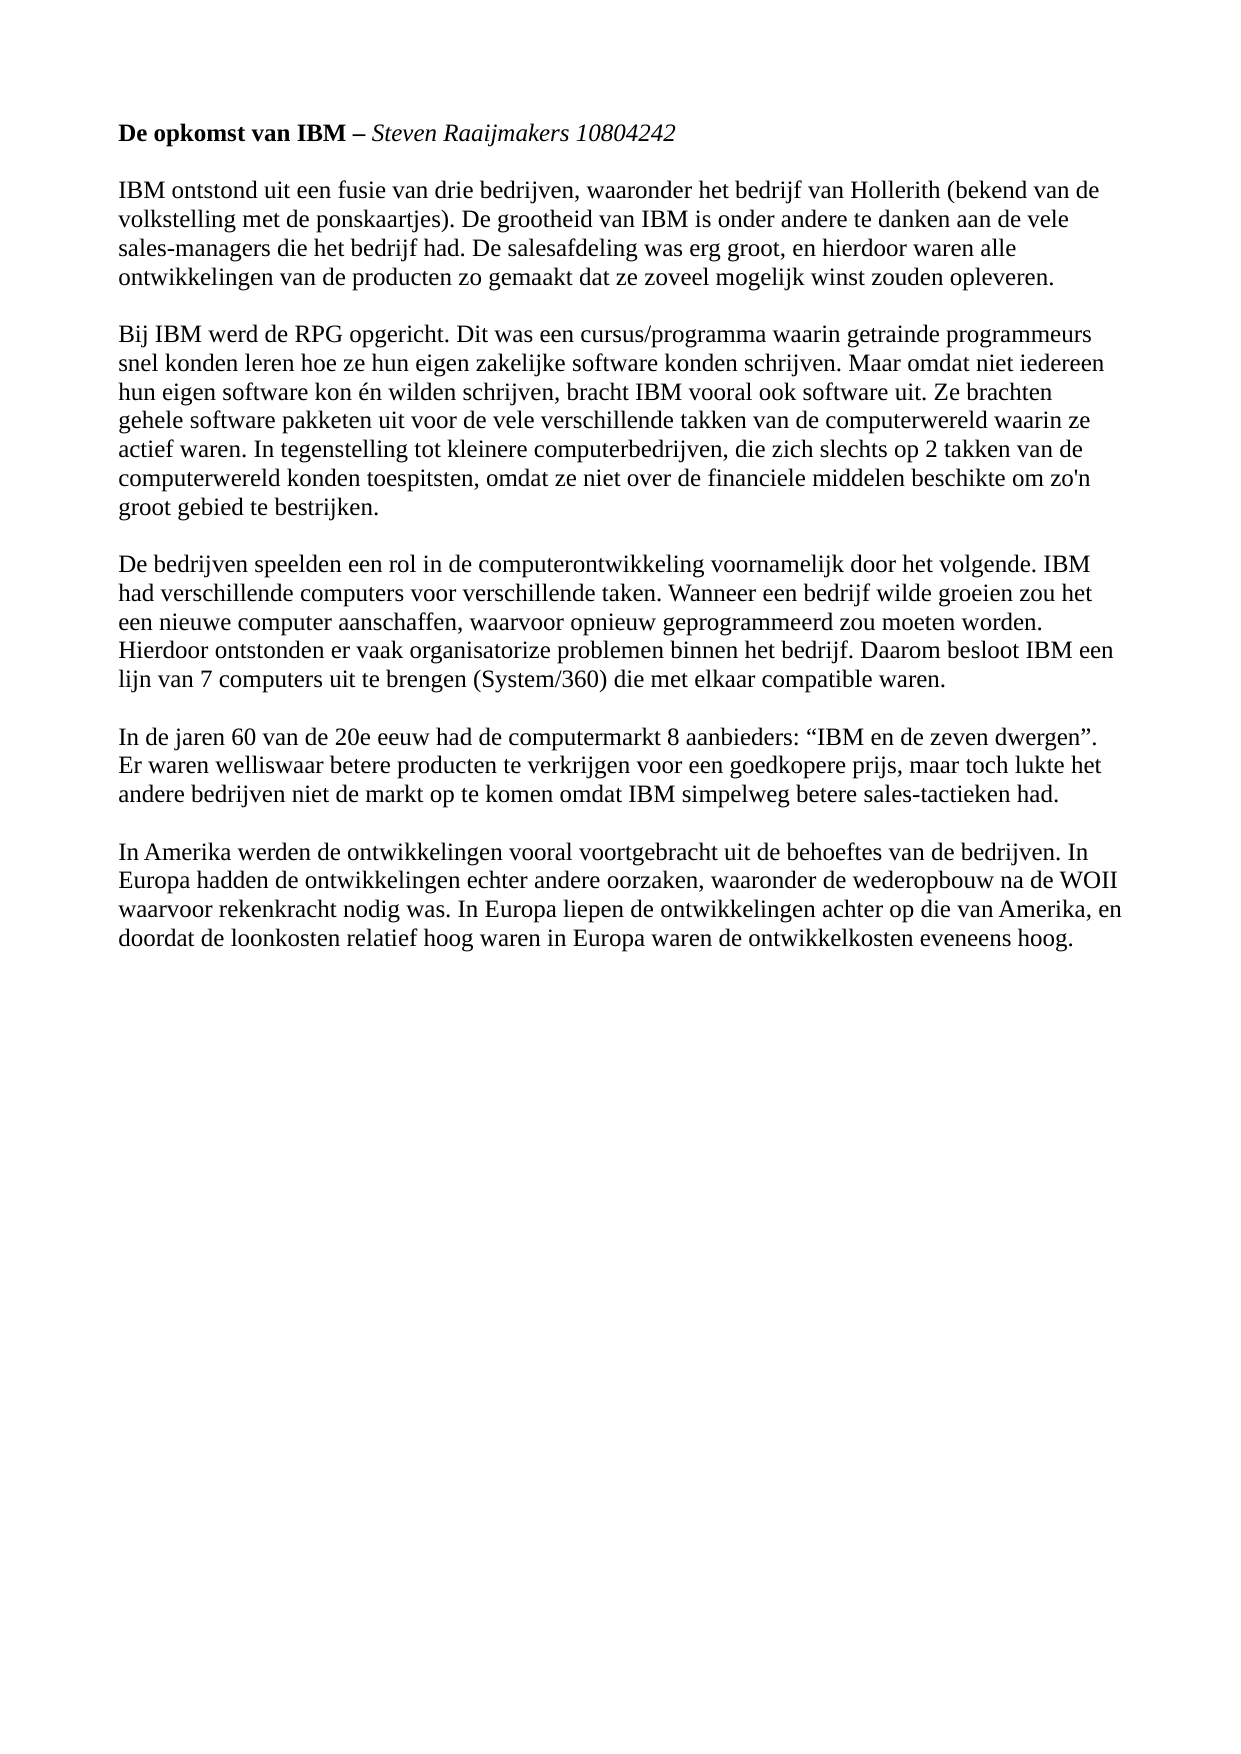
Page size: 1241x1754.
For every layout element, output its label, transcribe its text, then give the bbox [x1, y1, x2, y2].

text In de jaren 60 van de 20e eeuw had de computermarkt 8 aanbieders: “IBM en de zeven dwergen”. Er waren welliswaar betere producten te verkrijgen voor een goedkopere prijs, maar toch lukte het andere bedrijven niet de markt op te komen omdat IBM simpelweg betere sales-tactieken had. [118, 722, 1122, 808]
text In Amerika werden de ontwikkelingen vooral voortgebracht uit de behoeftes van de bedrijven. In Europa hadden de ontwikkelingen echter andere oorzaken, waaronder de wederopbouw na de WOII waarvoor rekenkracht nodig was. In Europa liepen de ontwikkelingen achter op die van Amerika, en doordat de loonkosten relatief hoog waren in Europa waren de ontwikkelkosten eveneens hoog. [118, 837, 1122, 952]
text De bedrijven speelden een rol in de computerontwikkeling voornamelijk door het volgende. IBM had verschillende computers voor verschillende taken. Wanneer een bedrijf wilde groeien zou het een nieuwe computer aanschaffen, waarvoor opnieuw geprogrammeerd zou moeten worden. Hierdoor ontstonden er vaak organisatorize problemen binnen het bedrijf. Daarom besloot IBM een lijn van 7 computers uit te brengen (System/360) die met elkaar compatible waren. [118, 549, 1122, 693]
text IBM ontstond uit een fusie van drie bedrijven, waaronder het bedrijf van Hollerith (bekend van de volkstelling met de ponskaartjes). De grootheid van IBM is onder andere te danken aan de vele sales-managers die het bedrijf had. De salesafdeling was erg groot, en hierdoor waren alle ontwikkelingen van de producten zo gemaakt dat ze zoveel mogelijk winst zouden opleveren. [118, 176, 1122, 291]
text Bij IBM werd de RPG opgericht. Dit was een cursus/programma waarin getrainde programmeurs snel konden leren hoe ze hun eigen zakelijke software konden schrijven. Maar omdat niet iedereen hun eigen software kon én wilden schrijven, bracht IBM vooral ook software uit. Ze brachten gehele software pakketen uit voor de vele verschillende takken van de computerwereld waarin ze actief waren. In tegenstelling tot kleinere computerbedrijven, die zich slechts op 2 takken van de computerwereld konden toespitsten, omdat ze niet over de financiele middelen beschikte om zo'n groot gebied te bestrijken. [118, 319, 1122, 521]
text De opkomst van IBM – Steven Raaijmakers 10804242 [118, 118, 1122, 147]
